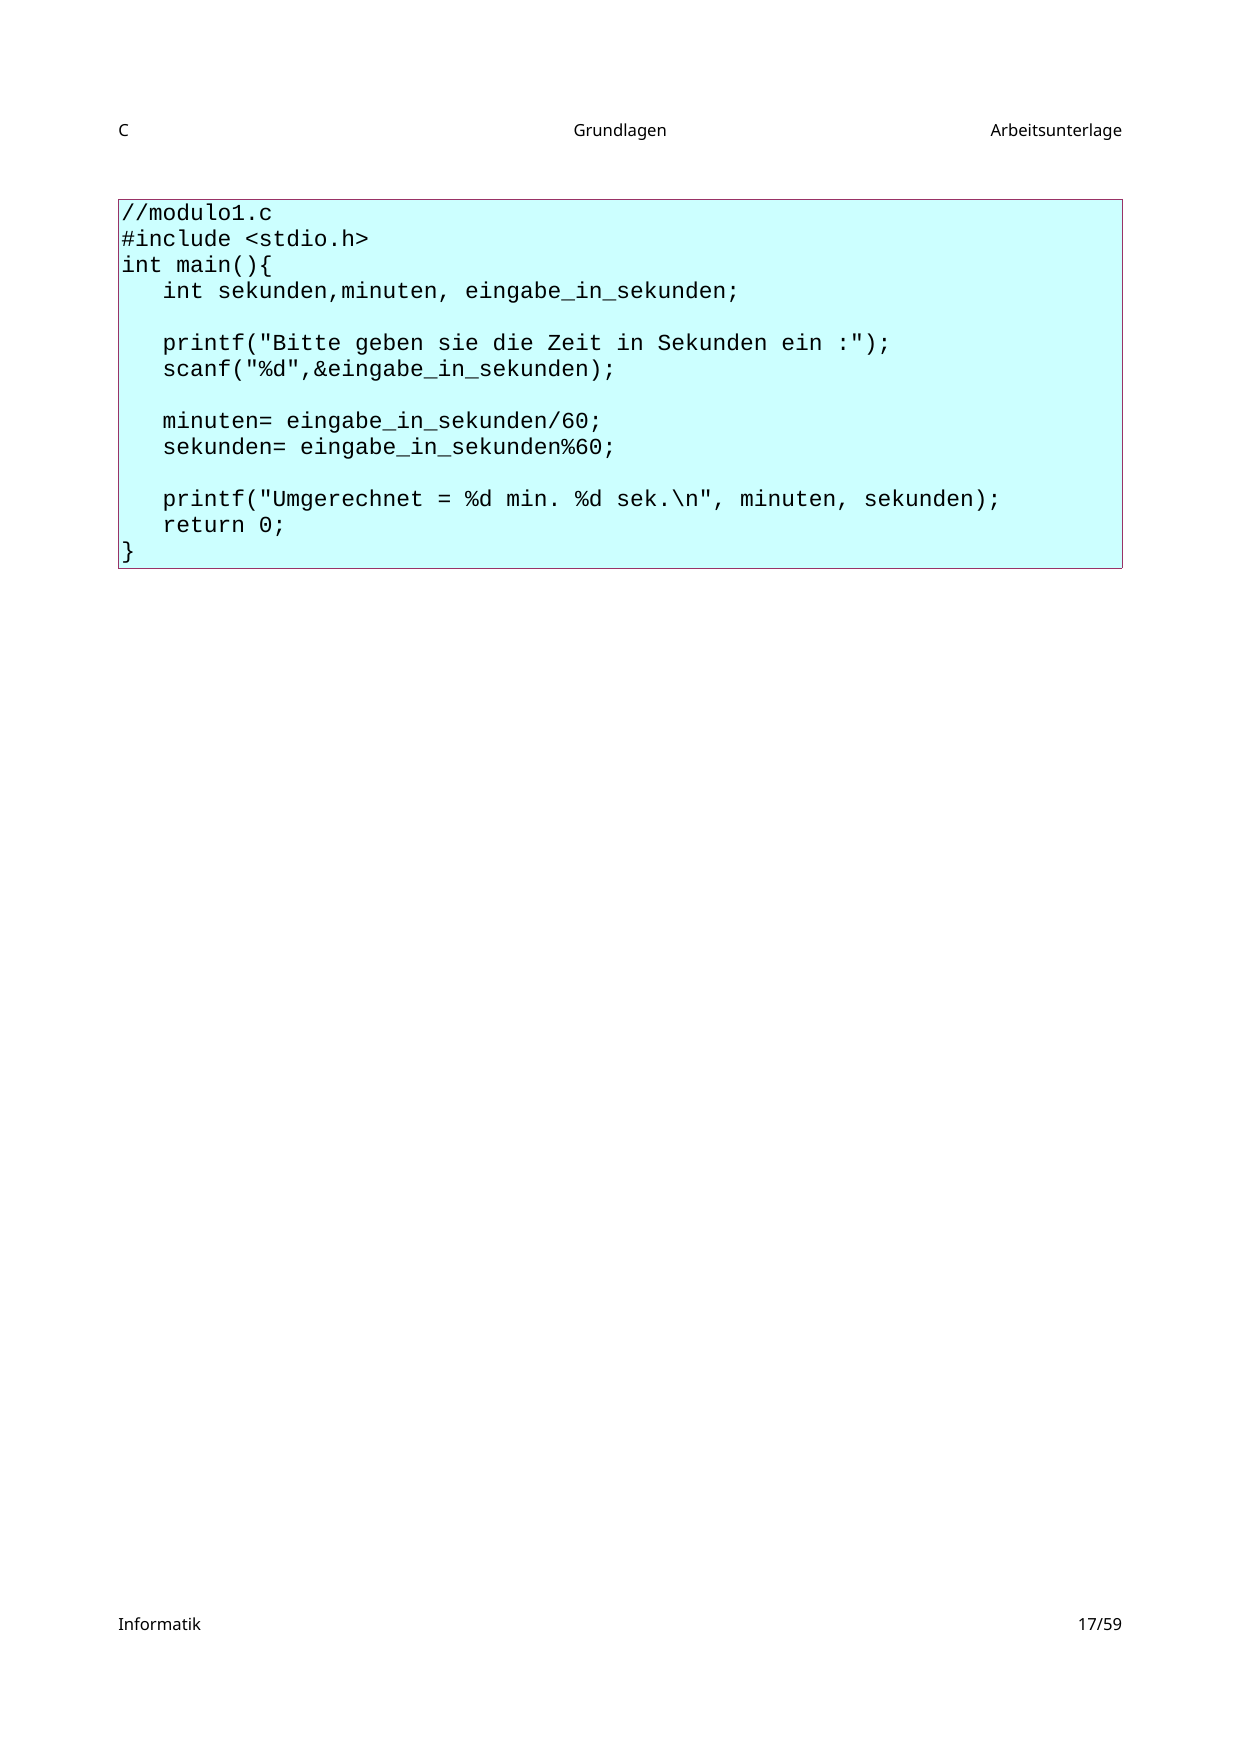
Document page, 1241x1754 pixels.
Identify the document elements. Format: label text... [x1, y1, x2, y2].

text #include <stdio.h> int main(){ [119, 225, 1122, 277]
text int sekunden,minuten, eingabe_in_sekunden; printf("Bitte geben sie die Zeit in Sekunden ein :"); scanf("%d",&eingabe_in_sekunden); minuten= eingabe_in_sekunden/60; sekunden= eingabe_in_sekunden%60; printf("Umgerechnet = %d min. %d sek.\n", minuten, sekunden); return 0; } [119, 277, 1122, 568]
text //modulo1.c [119, 200, 1122, 225]
